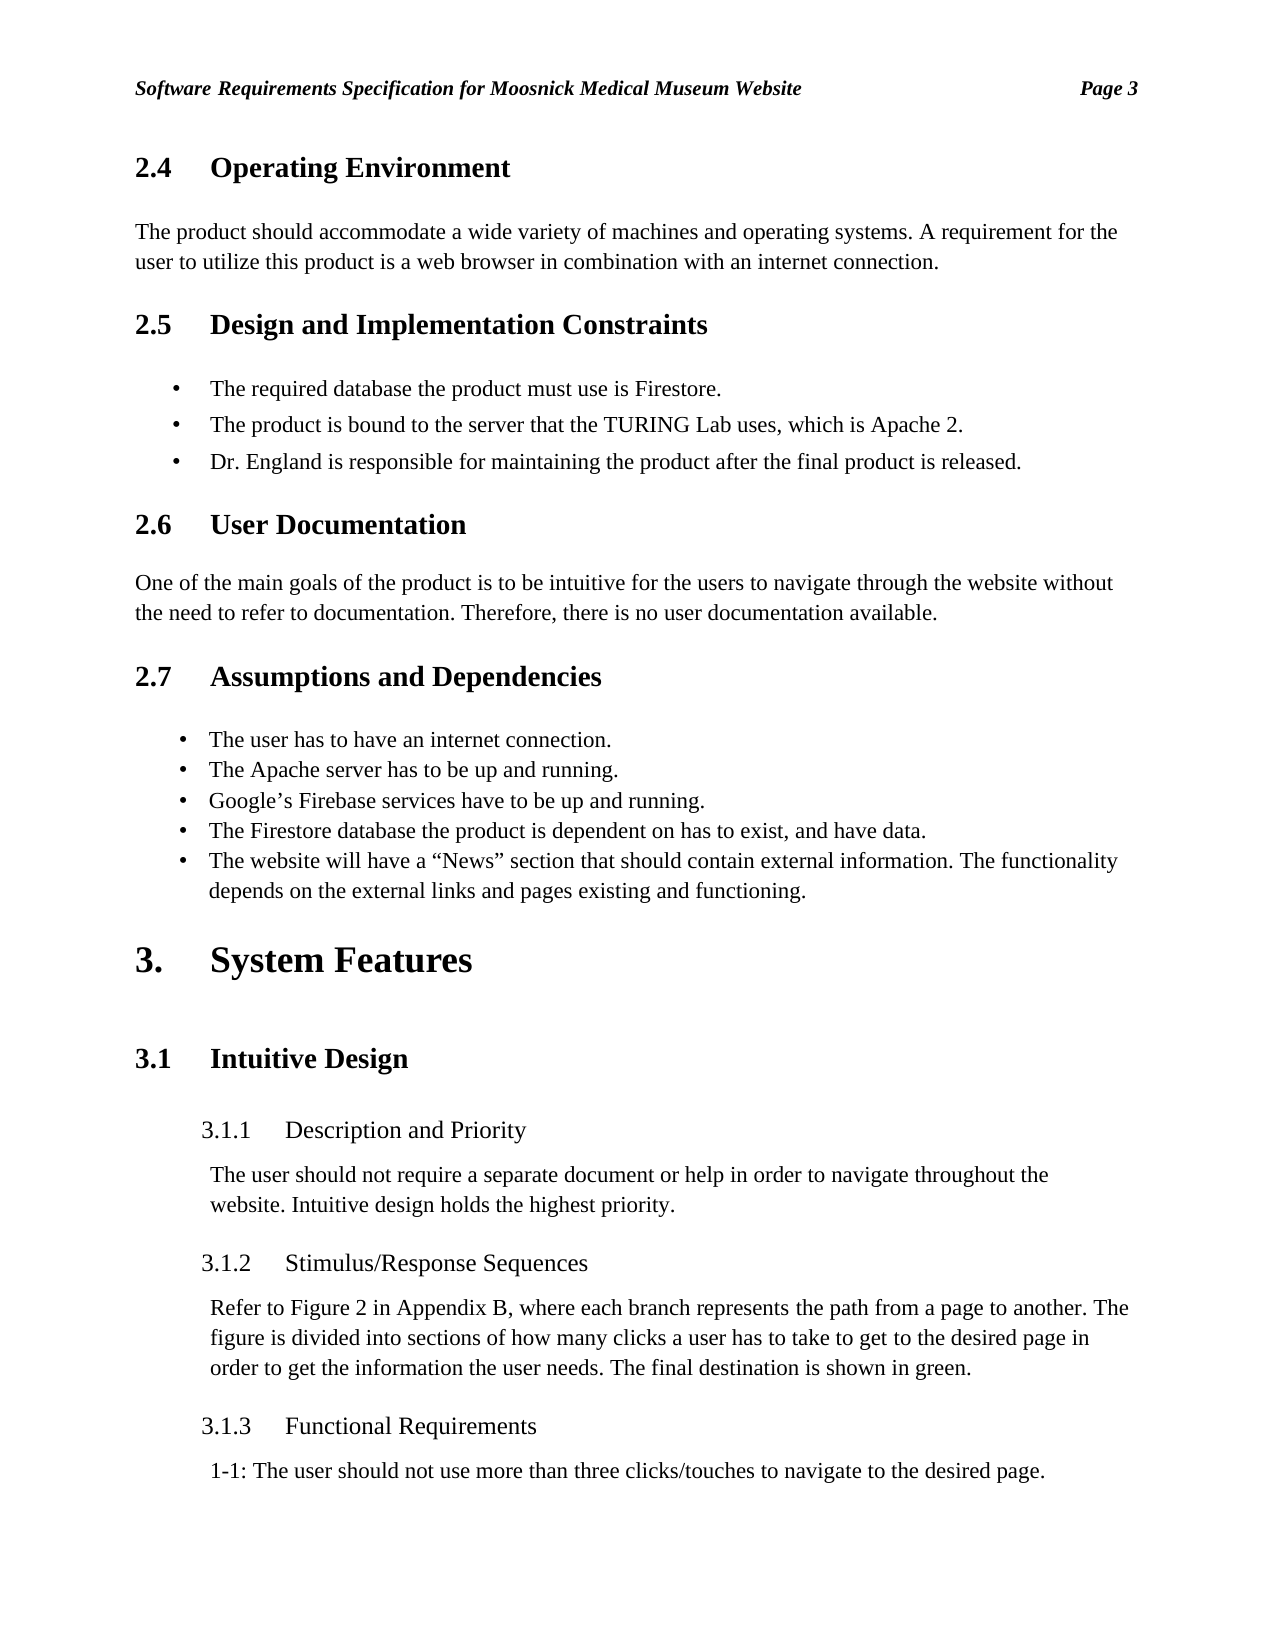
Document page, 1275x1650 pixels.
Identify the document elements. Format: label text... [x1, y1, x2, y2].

text The user should not require a separate document or help in order to navigate throughout the website. Intuitive design holds the highest priority. [135, 1161, 1140, 1217]
list The user has to have an internet connection. [179, 726, 1140, 753]
subtitle System Features [135, 938, 1140, 981]
subtitle Intuitive Design [135, 1041, 1140, 1074]
text 3.1.1 Description and Priority [201, 1115, 1140, 1144]
text 1-1: The user should not use more than three clicks/touches to navigate to the desired page. [135, 1457, 1140, 1483]
text Refer to Figure 2 in Appendix B, where each branch represents the path from a page to another. The figure is divided into sections of how many clicks a user has to take to get to the desired page in order to get the information the user needs. The final destination is shown in green. [135, 1294, 1140, 1380]
subtitle Operating Environment [135, 150, 1140, 183]
text The product should accommodate a wide variety of machines and operating systems. A requirement for the user to utilize this product is a web browser in combination with an internet connection. [135, 218, 1140, 274]
text One of the main goals of the product is to be intuitive for the users to navigate through the website without the need to refer to documentation. Therefore, there is no user documentation available. [135, 569, 1140, 626]
list The required database the product must use is Firestore. [172, 375, 1140, 401]
list The website will have a “News” section that should contain external information. The functionality depends on the external links and pages existing and functioning. [179, 847, 1140, 904]
subtitle User Documentation [135, 507, 1140, 541]
subtitle Assumptions and Dependencies [135, 659, 1140, 692]
list Google’s Firebase services have to be up and running. [179, 787, 1140, 813]
subtitle Design and Implementation Constraints [135, 307, 1140, 341]
text 3.1.2 Stimulus/Response Sequences [201, 1248, 1140, 1277]
list The Firestore database the product is dependent on has to exist, and have data. [179, 817, 1140, 843]
list Dr. England is responsible for maintaining the product after the final product is released. [172, 448, 1140, 474]
list The Apache server has to be up and running. [179, 757, 1140, 783]
text 3.1.3 Functional Requirements [201, 1411, 1140, 1440]
list The product is bound to the server that the TURING Lab uses, which is Apache 2. [172, 411, 1140, 438]
